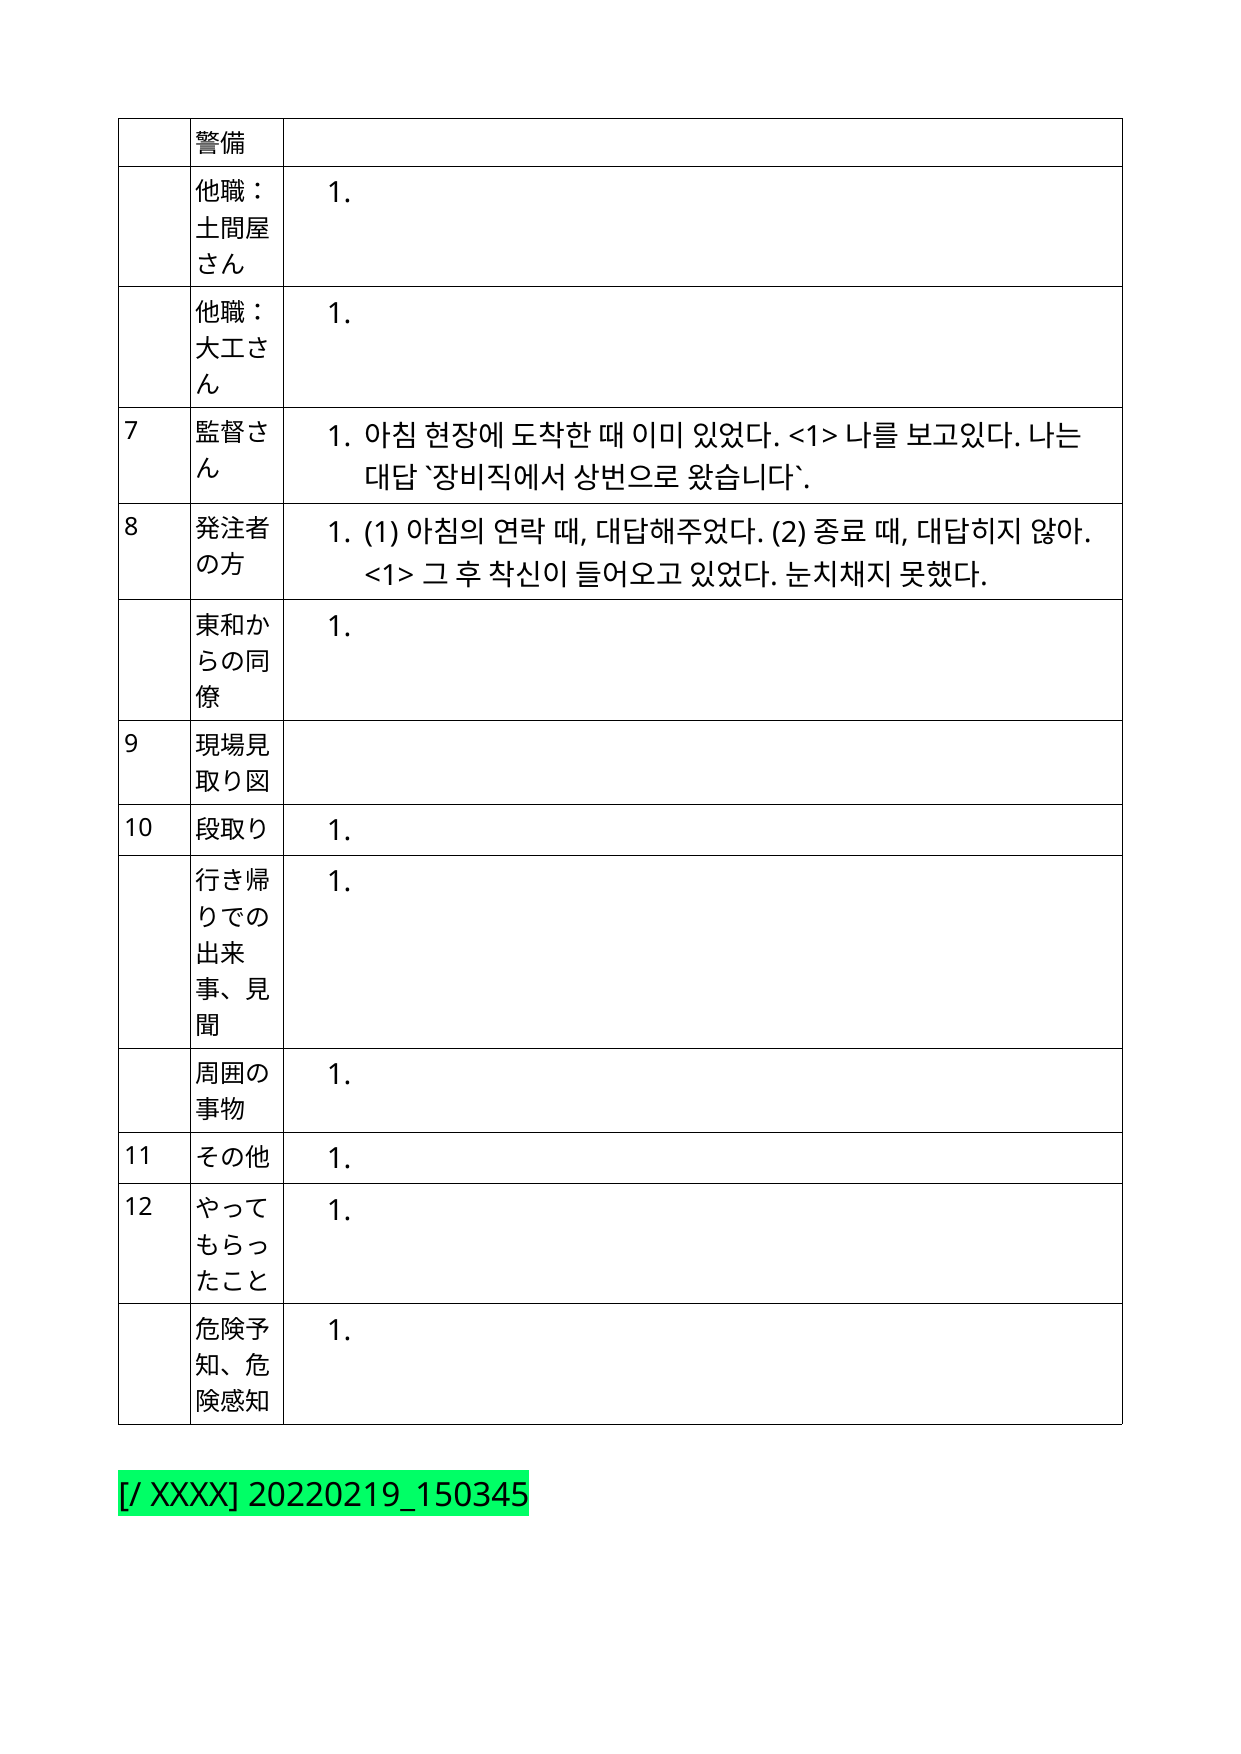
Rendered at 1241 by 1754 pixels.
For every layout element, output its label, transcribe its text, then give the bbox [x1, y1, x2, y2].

table_cell 現場見取り図 [191, 721, 283, 804]
table_cell [284, 721, 1122, 804]
table_cell 警備 [191, 119, 283, 166]
table_cell 監督さん [191, 408, 283, 503]
table_cell [284, 287, 1122, 407]
table_cell [284, 600, 1122, 719]
table_cell 8 [119, 504, 190, 599]
table_cell [119, 1304, 190, 1424]
table_cell 危険予知、危険感知 [191, 1304, 283, 1424]
table_cell 段取り [191, 805, 283, 855]
table_cell その他 [191, 1133, 283, 1183]
table_cell 11 [119, 1133, 190, 1183]
table_cell 10 [119, 805, 190, 855]
table_cell [284, 167, 1122, 286]
text [/ XXXX] 20220219_150345 [118, 1470, 1122, 1516]
table_cell [119, 287, 190, 407]
table_cell [284, 856, 1122, 1048]
table_cell 아침 현장에 도착한 때 이미 있었다. <1> 나를 보고있다. 나는 대답 `장비직에서 상번으로 왔습니다`. [284, 408, 1122, 503]
table_cell [119, 119, 190, 166]
table_cell 発注者の方 [191, 504, 283, 599]
table_cell [284, 119, 1122, 166]
table_cell [119, 1049, 190, 1132]
table_cell (1) 아침의 연락 때, 대답해주었다. (2) 종료 때, 대답히지 않아. <1> 그 후 착신이 들어오고 있었다. 눈치채지 못했다. [284, 504, 1122, 599]
table_cell 他職：土間屋さん [191, 167, 283, 286]
table_cell [119, 856, 190, 1048]
table_cell 7 [119, 408, 190, 503]
table_cell [119, 167, 190, 286]
table_cell 行き帰りでの出来事、見聞 [191, 856, 283, 1048]
table_cell [284, 1049, 1122, 1132]
table_cell [284, 805, 1122, 855]
table_cell 周囲の事物 [191, 1049, 283, 1132]
table_cell [284, 1184, 1122, 1303]
table_cell やってもらったこと [191, 1184, 283, 1303]
table_cell [284, 1133, 1122, 1183]
table_cell 他職：大工さん [191, 287, 283, 407]
table_cell [284, 1304, 1122, 1424]
table_cell 東和からの同僚 [191, 600, 283, 719]
table_cell 9 [119, 721, 190, 804]
table_cell [119, 600, 190, 719]
table_cell 12 [119, 1184, 190, 1303]
